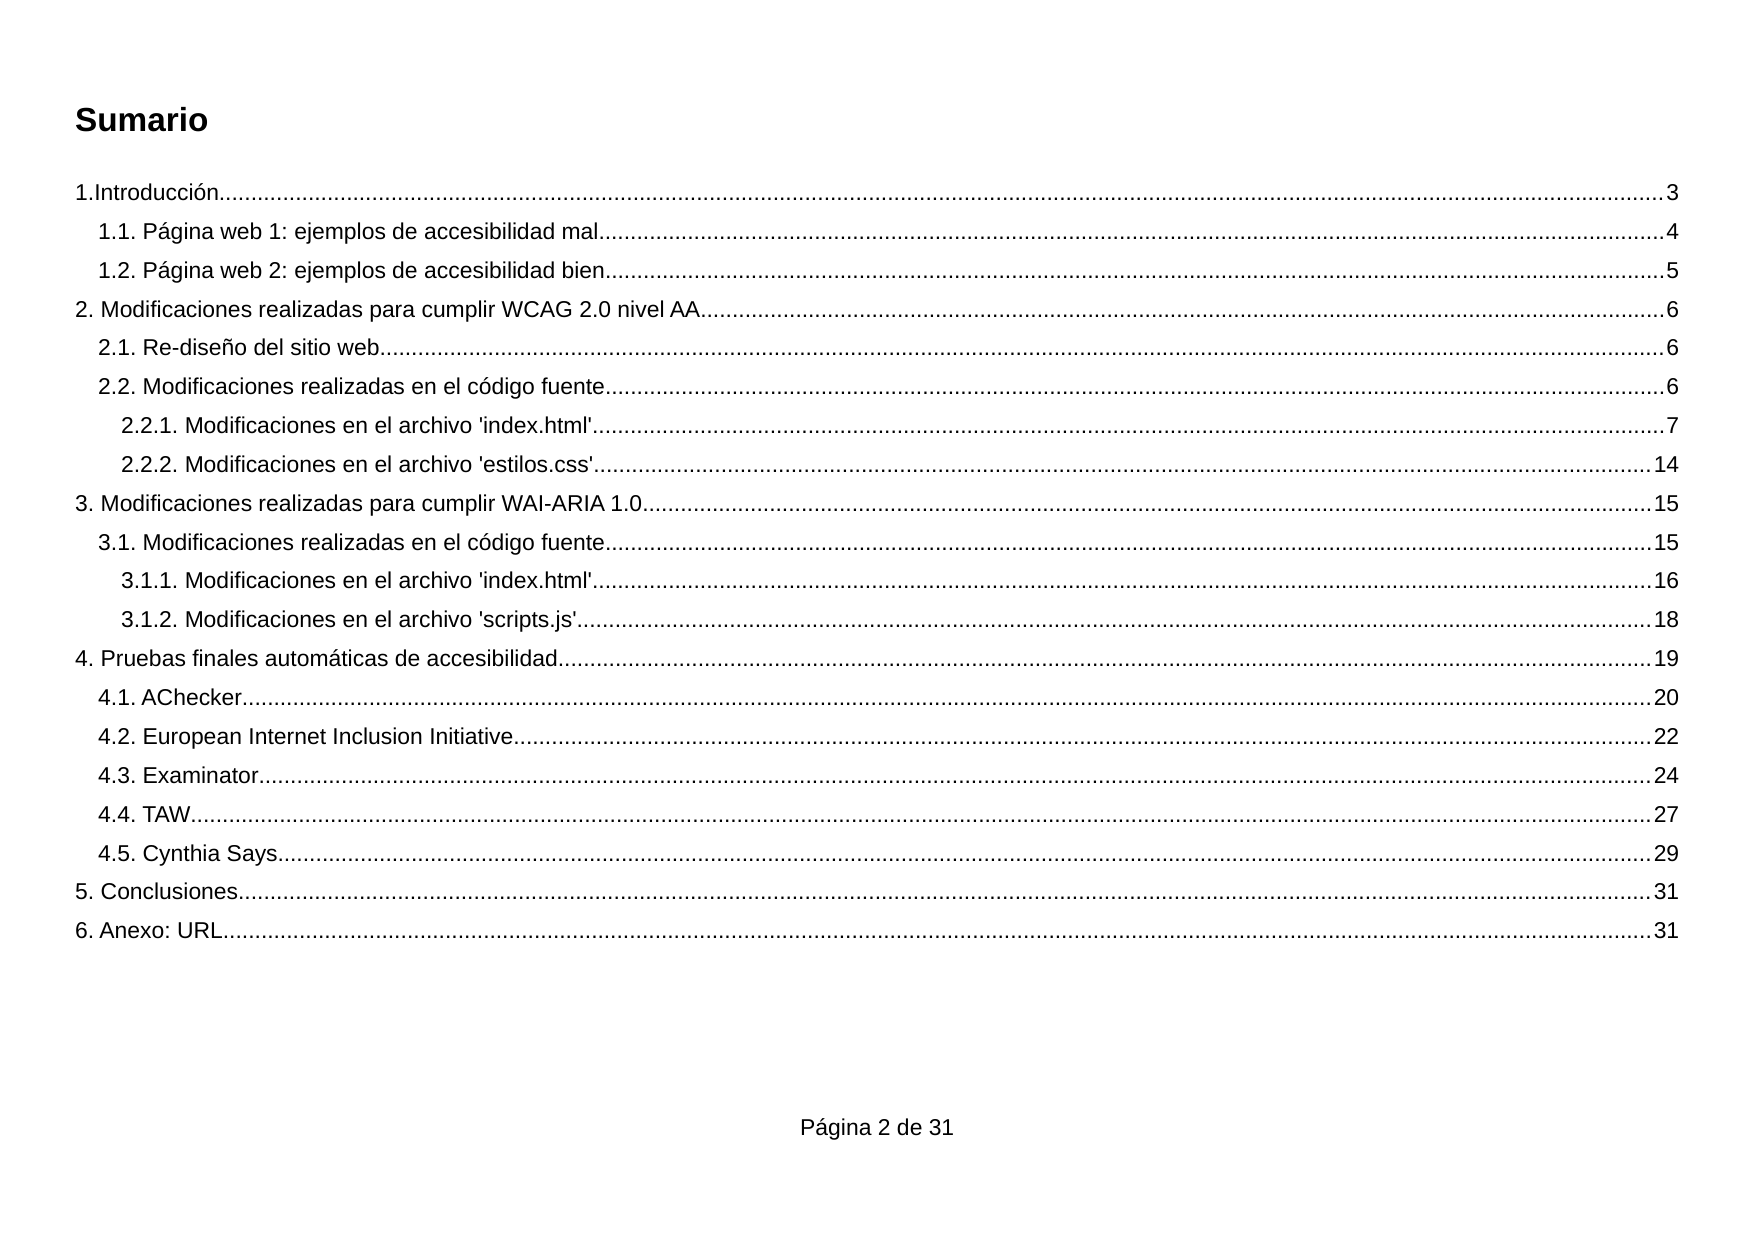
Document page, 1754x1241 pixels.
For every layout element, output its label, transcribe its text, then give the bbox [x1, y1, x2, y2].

text 4.5. Cynthia Says 29 [98, 839, 1679, 866]
text 1.2. Página web 2: ejemplos de accesibilidad bien 5 [98, 257, 1679, 283]
text 2.2.2. Modificaciones en el archivo 'estilos.css' 14 [121, 451, 1679, 477]
text 3.1.1. Modificaciones en el archivo 'index.html' 16 [121, 567, 1679, 594]
text 1.1. Página web 1: ejemplos de accesibilidad mal 4 [98, 218, 1679, 244]
text 4.2. European Internet Inclusion Initiative 22 [98, 723, 1679, 749]
text 3.1.2. Modificaciones en el archivo 'scripts.js' 18 [121, 606, 1679, 633]
text 4. Pruebas finales automáticas de accesibilidad 19 [75, 645, 1679, 672]
text 5. Conclusiones 31 [75, 878, 1679, 905]
text 3. Modificaciones realizadas para cumplir WAI-ARIA 1.0 15 [75, 490, 1679, 516]
text 2.2. Modificaciones realizadas en el código fuente 6 [98, 373, 1679, 399]
text 4.1. AChecker 20 [98, 684, 1679, 710]
text 4.4. TAW 27 [98, 801, 1679, 827]
text 6. Anexo: URL 31 [75, 917, 1679, 943]
text 1.Introducción 3 [75, 179, 1679, 205]
text 2. Modificaciones realizadas para cumplir WCAG 2.0 nivel AA 6 [75, 296, 1679, 322]
text 3.1. Modificaciones realizadas en el código fuente 15 [98, 529, 1679, 555]
subtitle Sumario [75, 100, 1679, 138]
text 2.2.1. Modificaciones en el archivo 'index.html' 7 [121, 412, 1679, 438]
text 2.1. Re-diseño del sitio web 6 [98, 334, 1679, 361]
text 4.3. Examinator 24 [98, 762, 1679, 788]
